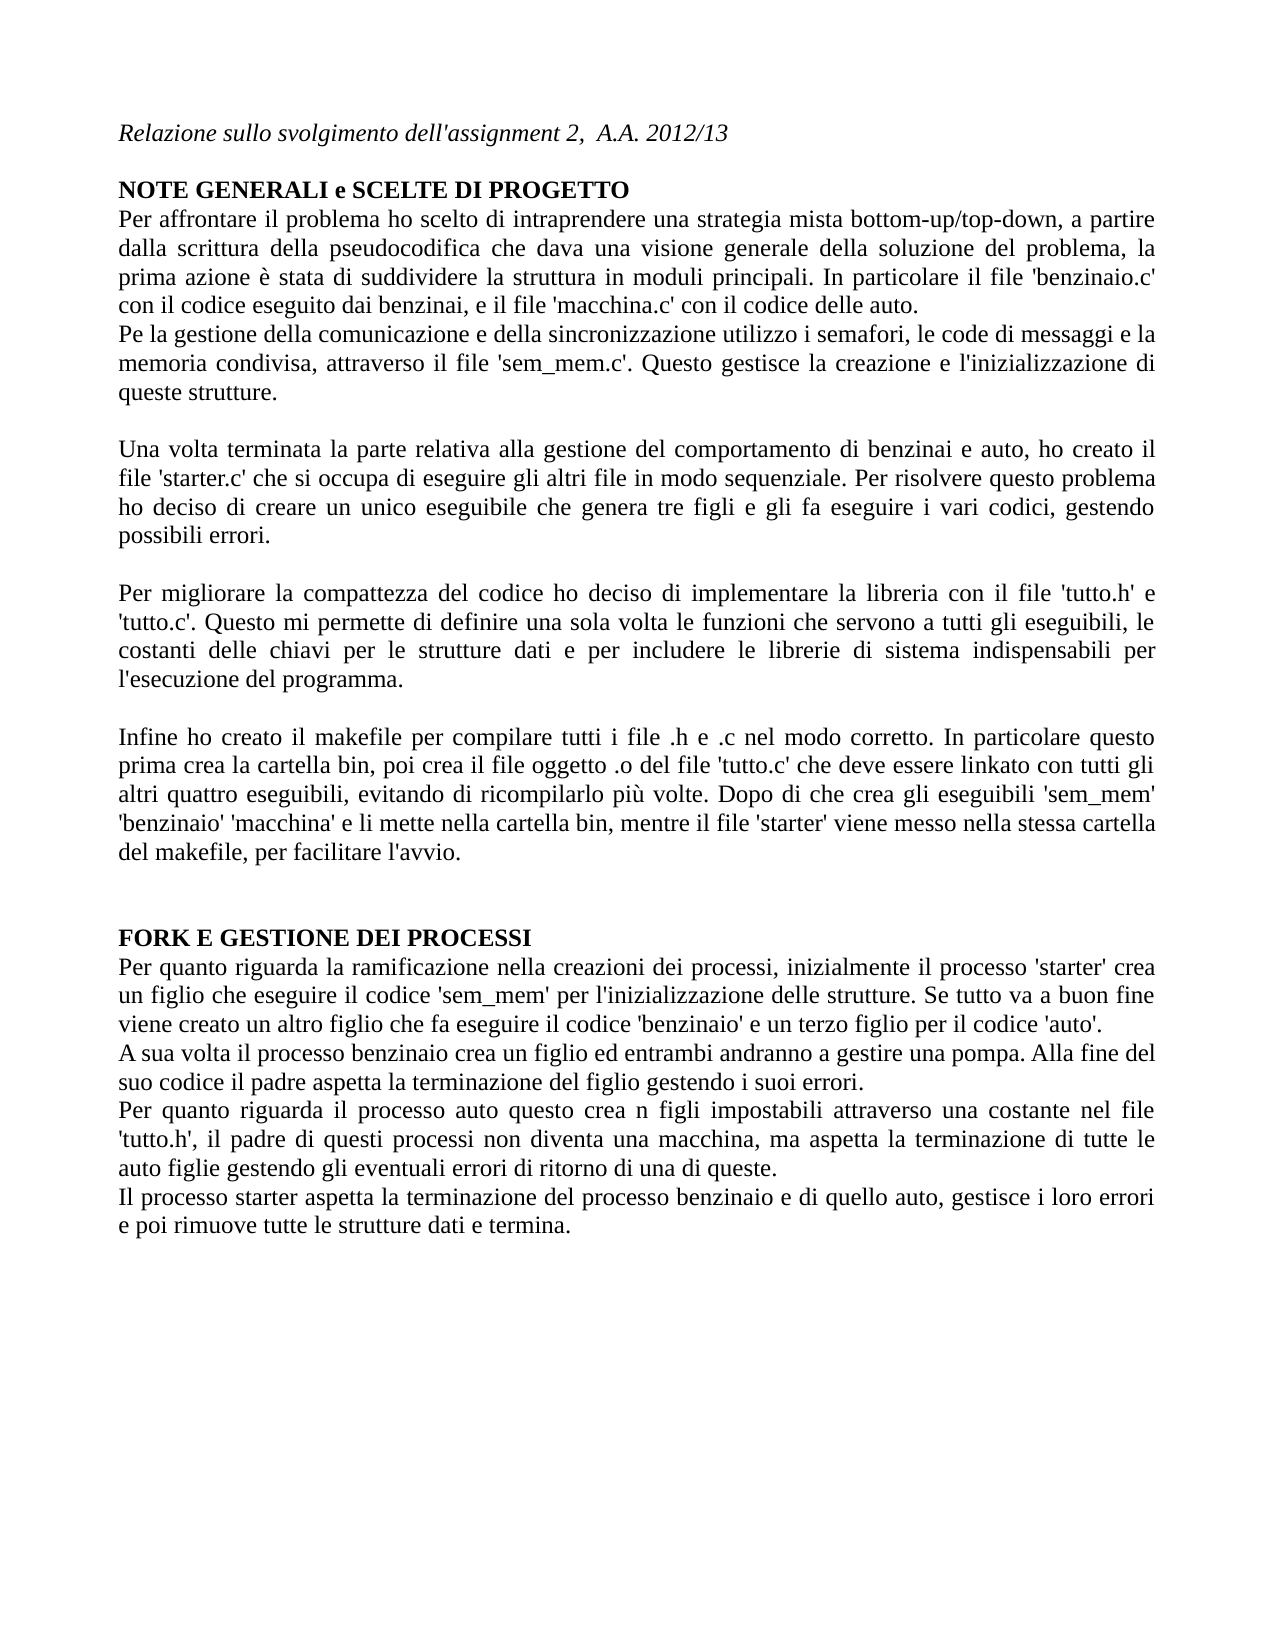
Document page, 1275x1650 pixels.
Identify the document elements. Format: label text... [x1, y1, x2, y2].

text Pe la gestione della comunicazione e della sincronizzazione utilizzo i semafori, le code di messaggi e la memoria condivisa, attraverso il file 'sem_mem.c'. Questo gestisce la creazione e l'inizializzazione di queste strutture. [118, 319, 1157, 406]
text Il processo starter aspetta la terminazione del processo benzinaio e di quello auto, gestisce i loro errori e poi rimuove tutte le strutture dati e termina. [118, 1182, 1157, 1239]
text Per quanto riguarda la ramificazione nella creazioni dei processi, inizialmente il processo 'starter' crea un figlio che eseguire il codice 'sem_mem' per l'inizializzazione delle strutture. Se tutto va a buon fine viene creato un altro figlio che fa eseguire il codice 'benzinaio' e un terzo figlio per il codice 'auto'. [118, 952, 1157, 1038]
text Infine ho creato il makefile per compilare tutti i file .h e .c nel modo corretto. In particolare questo prima crea la cartella bin, poi crea il file oggetto .o del file 'tutto.c' che deve essere linkato con tutti gli altri quattro eseguibili, evitando di ricompilarlo più volte. Dopo di che crea gli eseguibili 'sem_mem' 'benzinaio' 'macchina' e li mette nella cartella bin, mentre il file 'starter' viene messo nella stessa cartella del makefile, per facilitare l'avvio. [118, 722, 1157, 866]
text NOTE GENERALI e SCELTE DI PROGETTO [118, 176, 1157, 204]
text Per quanto riguarda il processo auto questo crea n figli impostabili attraverso una costante nel file 'tutto.h', il padre di questi processi non diventa una macchina, ma aspetta la terminazione di tutte le auto figlie gestendo gli eventuali errori di ritorno di una di queste. [118, 1096, 1157, 1182]
text Per migliorare la compattezza del codice ho deciso di implementare la libreria con il file 'tutto.h' e 'tutto.c'. Questo mi permette di definire una sola volta le funzioni che servono a tutti gli eseguibili, le costanti delle chiavi per le strutture dati e per includere le librerie di sistema indispensabili per l'esecuzione del programma. [118, 578, 1157, 693]
text Una volta terminata la parte relativa alla gestione del comportamento di benzinai e auto, ho creato il file 'starter.c' che si occupa di eseguire gli altri file in modo sequenziale. Per risolvere questo problema ho deciso di creare un unico eseguibile che genera tre figli e gli fa eseguire i vari codici, gestendo possibili errori. [118, 434, 1157, 549]
text A sua volta il processo benzinaio crea un figlio ed entrambi andranno a gestire una pompa. Alla fine del suo codice il padre aspetta la terminazione del figlio gestendo i suoi errori. [118, 1038, 1157, 1096]
text Relazione sullo svolgimento dell'assignment 2, A.A. 2012/13 [118, 118, 1157, 147]
text Per affrontare il problema ho scelto di intraprendere una strategia mista bottom-up/top-down, a partire dalla scrittura della pseudocodifica che dava una visione generale della soluzione del problema, la prima azione è stata di suddividere la struttura in moduli principali. In particolare il file 'benzinaio.c' con il codice eseguito dai benzinai, e il file 'macchina.c' con il codice delle auto. [118, 204, 1157, 319]
text FORK E GESTIONE DEI PROCESSI [118, 923, 1157, 952]
